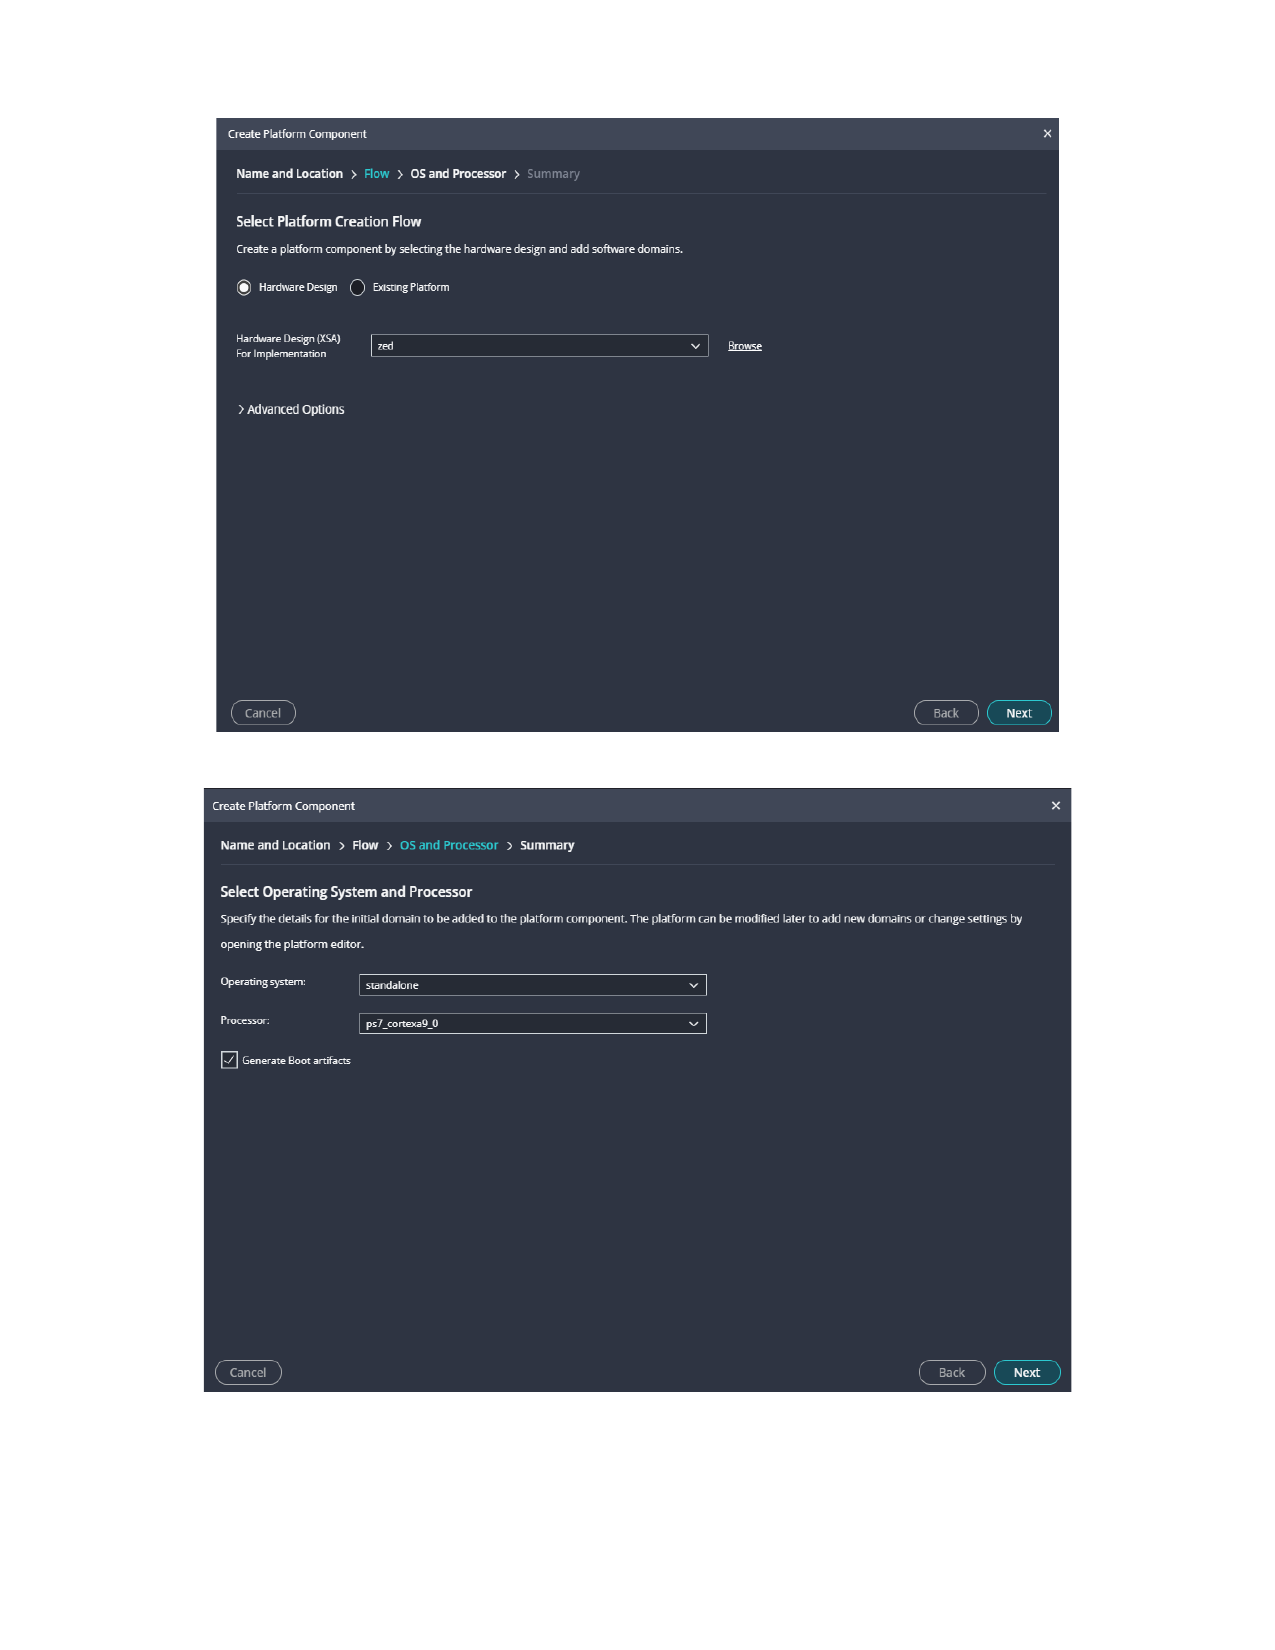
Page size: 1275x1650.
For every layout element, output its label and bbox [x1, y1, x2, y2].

picture [203, 788, 1072, 1392]
picture [216, 118, 1059, 732]
